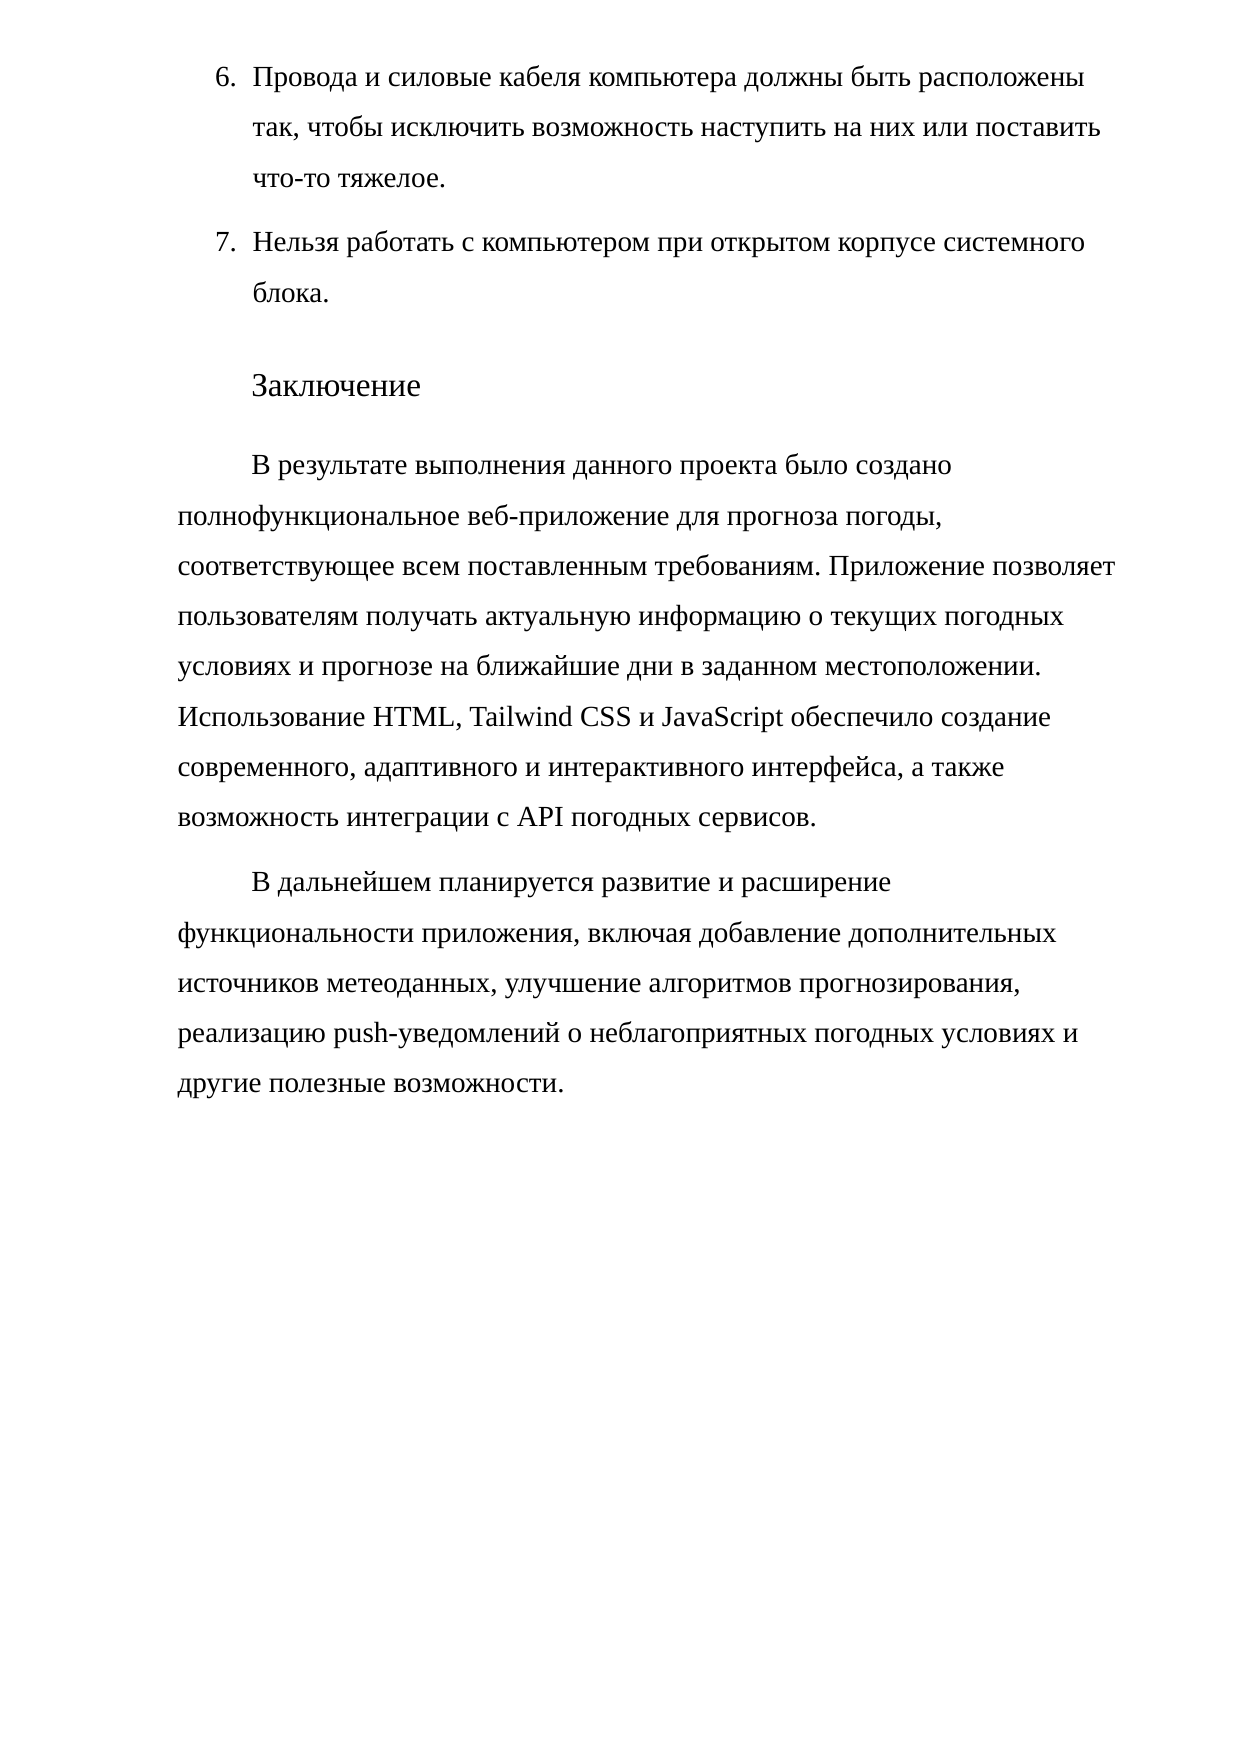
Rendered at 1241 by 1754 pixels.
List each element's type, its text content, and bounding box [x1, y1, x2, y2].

list Провода и силовые кабеля компьютера должны быть расположены так, чтобы исключить возможность наступить на них или поставить что-то тяжелое. [215, 59, 1122, 193]
text В результате выполнения данного проекта было создано полнофункциональное веб-приложение для прогноза погоды, соответствующее всем поставленным требованиям. Приложение позволяет пользователям получать актуальную информацию о текущих погодных условиях и прогнозе на ближайшие дни в заданном местоположении. Использование HTML, Tailwind CSS и JavaScript обеспечило создание современного, адаптивного и интерактивного интерфейса, а также возможность интеграции с API погодных сервисов. [177, 447, 1122, 833]
subtitle Заключение [177, 365, 1122, 403]
list Нельзя работать с компьютером при открытом корпусе системного блока. [215, 224, 1122, 308]
text В дальнейшем планируется развитие и расширение функциональности приложения, включая добавление дополнительных источников метеоданных, улучшение алгоритмов прогнозирования, реализацию push-уведомлений о неблагоприятных погодных условиях и другие полезные возможности. [177, 864, 1122, 1099]
